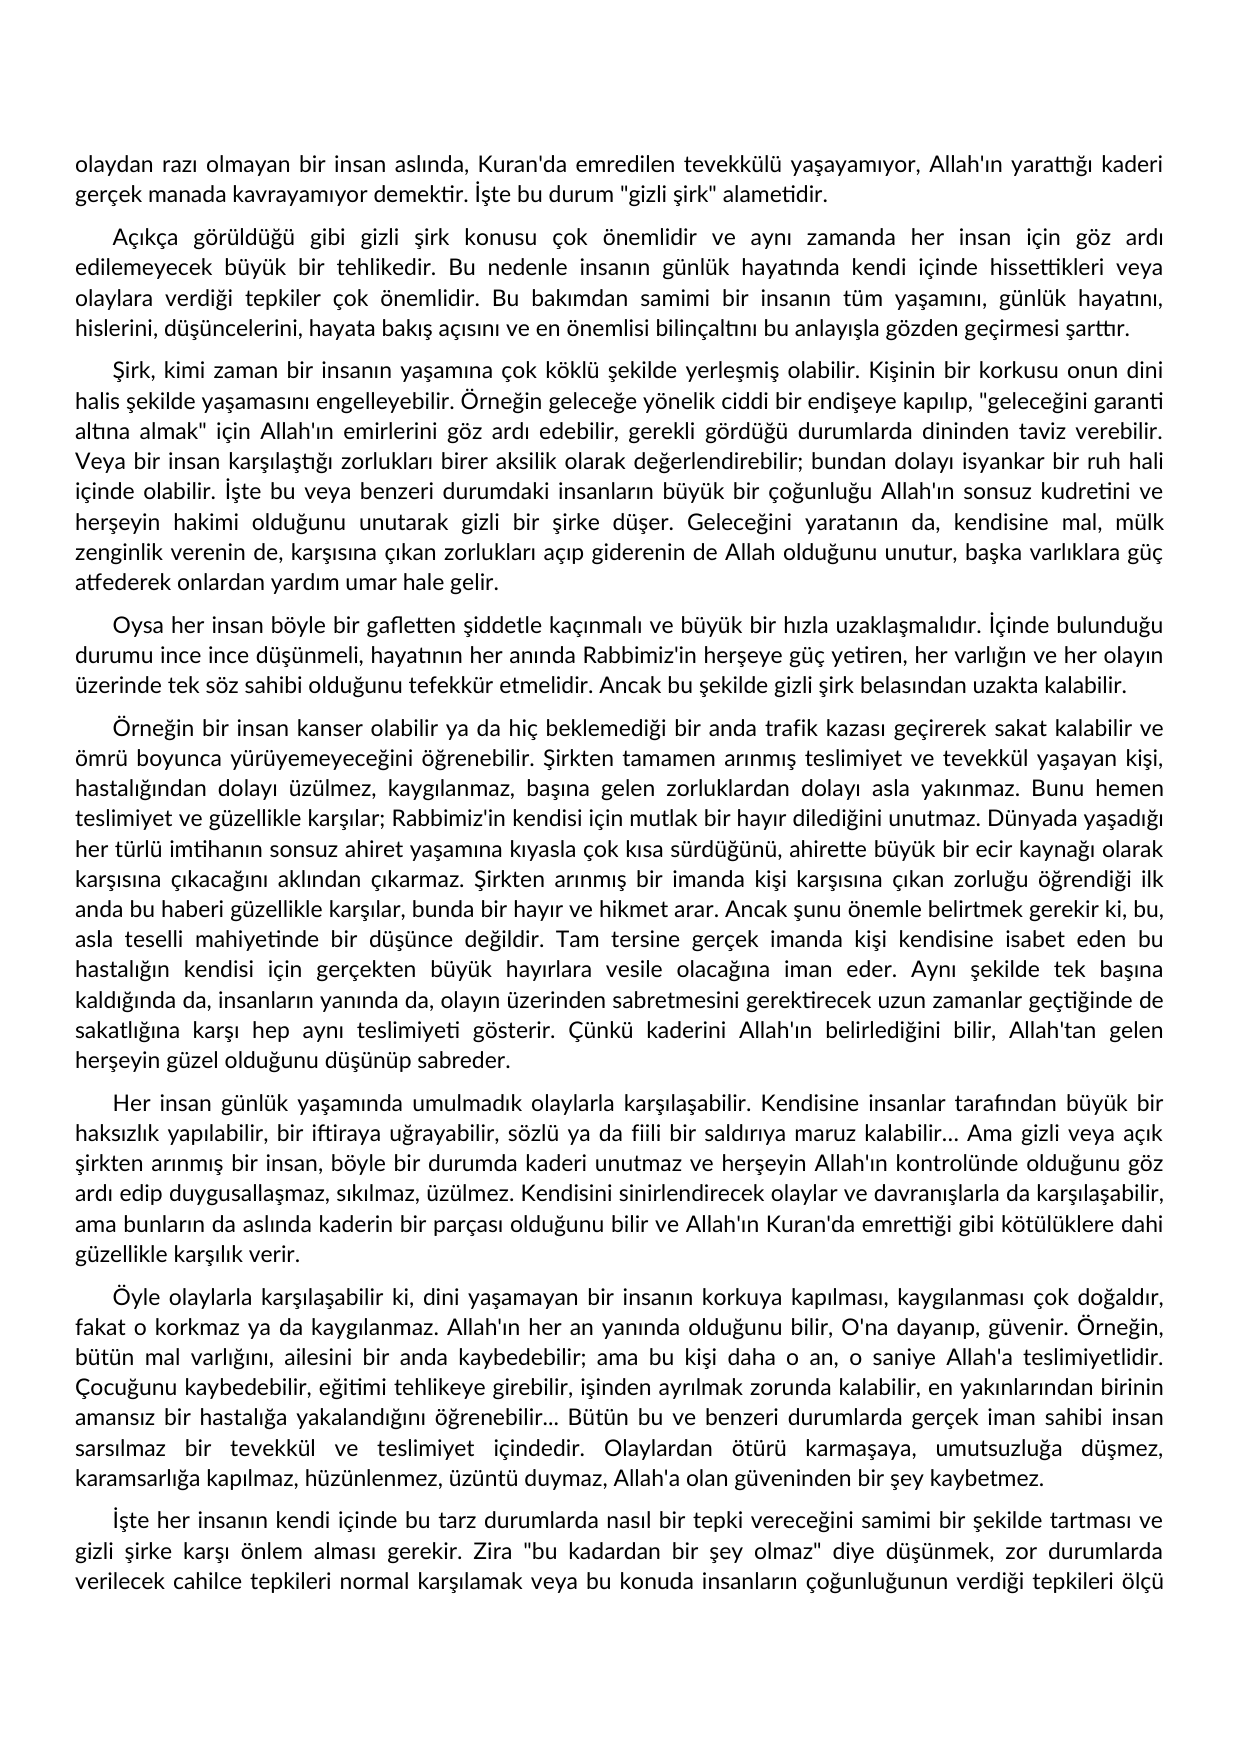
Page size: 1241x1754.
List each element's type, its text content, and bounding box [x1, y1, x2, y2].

text Şirk, kimi zaman bir insanın yaşamına çok köklü şekilde yerleşmiş olabilir. Kişinin bir korkusu onun dini halis şekilde yaşamasını engelleyebilir. Örneğin geleceğe yönelik ciddi bir endişeye kapılıp, "geleceğini garanti altına almak" için Allah'ın emirlerini göz ardı edebilir, gerekli gördüğü durumlarda dininden taviz verebilir. Veya bir insan karşılaştığı zorlukları birer aksilik olarak değerlendirebilir; bundan dolayı isyankar bir ruh hali içinde olabilir. İşte bu veya benzeri durumdaki insanların büyük bir çoğunluğu Allah'ın sonsuz kudretini ve herşeyin hakimi olduğunu unutarak gizli bir şirke düşer. Geleceğini yaratanın da, kendisine mal, mülk zenginlik verenin de, karşısına çıkan zorlukları açıp giderenin de Allah olduğunu unutur, başka varlıklara güç atfederek onlardan yardım umar hale gelir. [75, 356, 1165, 595]
text Açıkça görüldüğü gibi gizli şirk konusu çok önemlidir ve aynı zamanda her insan için göz ardı edilemeyecek büyük bir tehlikedir. Bu nedenle insanın günlük hayatında kendi içinde hissettikleri veya olaylara verdiği tepkiler çok önemlidir. Bu bakımdan samimi bir insanın tüm yaşamını, günlük hayatını, hislerini, düşüncelerini, hayata bakış açısını ve en önemlisi bilinçaltını bu anlayışla gözden geçirmesi şarttır. [75, 223, 1165, 341]
text Öyle olaylarla karşılaşabilir ki, dini yaşamayan bir insanın korkuya kapılması, kaygılanması çok doğaldır, fakat o korkmaz ya da kaygılanmaz. Allah'ın her an yanında olduğunu bilir, O'na dayanıp, güvenir. Örneğin, bütün mal varlığını, ailesini bir anda kaybedebilir; ama bu kişi daha o an, o saniye Allah'a teslimiyetlidir. Çocuğunu kaybedebilir, eğitimi tehlikeye girebilir, işinden ayrılmak zorunda kalabilir, en yakınlarından birinin amansız bir hastalığa yakalandığını öğrenebilir... Bütün bu ve benzeri durumlarda gerçek iman sahibi insan sarsılmaz bir tevekkül ve teslimiyet içindedir. Olaylardan ötürü karmaşaya, umutsuzluğa düşmez, karamsarlığa kapılmaz, hüzünlenmez, üzüntü duymaz, Allah'a olan güveninden bir şey kaybetmez. [75, 1282, 1165, 1491]
text olaydan razı olmayan bir insan aslında, Kuran'da emredilen tevekkülü yaşayamıyor, Allah'ın yarattığı kaderi gerçek manada kavrayamıyor demektir. İşte bu durum "gizli şirk" alametidir. [75, 150, 1165, 208]
text İşte her insanın kendi içinde bu tarz durumlarda nasıl bir tepki vereceğini samimi bir şekilde tartması ve gizli şirke karşı önlem alması gerekir. Zira "bu kadardan bir şey olmaz" diye düşünmek, zor durumlarda verilecek cahilce tepkileri normal karşılamak veya bu konuda insanların çoğunluğunun verdiği tepkileri ölçü [75, 1506, 1165, 1594]
text Oysa her insan böyle bir gafletten şiddetle kaçınmalı ve büyük bir hızla uzaklaşmalıdır. İçinde bulunduğu durumu ince ince düşünmeli, hayatının her anında Rabbimiz'in herşeye güç yetiren, her varlığın ve her olayın üzerinde tek söz sahibi olduğunu tefekkür etmelidir. Ancak bu şekilde gizli şirk belasından uzakta kalabilir. [75, 610, 1165, 698]
text Her insan günlük yaşamında umulmadık olaylarla karşılaşabilir. Kendisine insanlar tarafından büyük bir haksızlık yapılabilir, bir iftiraya uğrayabilir, sözlü ya da fiili bir saldırıya maruz kalabilir… Ama gizli veya açık şirkten arınmış bir insan, böyle bir durumda kaderi unutmaz ve herşeyin Allah'ın kontrolünde olduğunu göz ardı edip duygusallaşmaz, sıkılmaz, üzülmez. Kendisini sinirlendirecek olaylar ve davranışlarla da karşılaşabilir, ama bunların da aslında kaderin bir parçası olduğunu bilir ve Allah'ın Kuran'da emrettiği gibi kötülüklere dahi güzellikle karşılık verir. [75, 1088, 1165, 1267]
text Örneğin bir insan kanser olabilir ya da hiç beklemediği bir anda trafik kazası geçirerek sakat kalabilir ve ömrü boyunca yürüyemeyeceğini öğrenebilir. Şirkten tamamen arınmış teslimiyet ve tevekkül yaşayan kişi, hastalığından dolayı üzülmez, kaygılanmaz, başına gelen zorluklardan dolayı asla yakınmaz. Bunu hemen teslimiyet ve güzellikle karşılar; Rabbimiz'in kendisi için mutlak bir hayır dilediğini unutmaz. Dünyada yaşadığı her türlü imtihanın sonsuz ahiret yaşamına kıyasla çok kısa sürdüğünü, ahirette büyük bir ecir kaynağı olarak karşısına çıkacağını aklından çıkarmaz. Şirkten arınmış bir imanda kişi karşısına çıkan zorluğu öğrendiği ilk anda bu haberi güzellikle karşılar, bunda bir hayır ve hikmet arar. Ancak şunu önemle belirtmek gerekir ki, bu, asla teselli mahiyetinde bir düşünce değildir. Tam tersine gerçek imanda kişi kendisine isabet eden bu hastalığın kendisi için gerçekten büyük hayırlara vesile olacağına iman eder. Aynı şekilde tek başına kaldığında da, insanların yanında da, olayın üzerinden sabretmesini gerektirecek uzun zamanlar geçtiğinde de sakatlığına karşı hep aynı teslimiyeti gösterir. Çünkü kaderini Allah'ın belirlediğini bilir, Allah'tan gelen herşeyin güzel olduğunu düşünüp sabreder. [75, 713, 1165, 1073]
